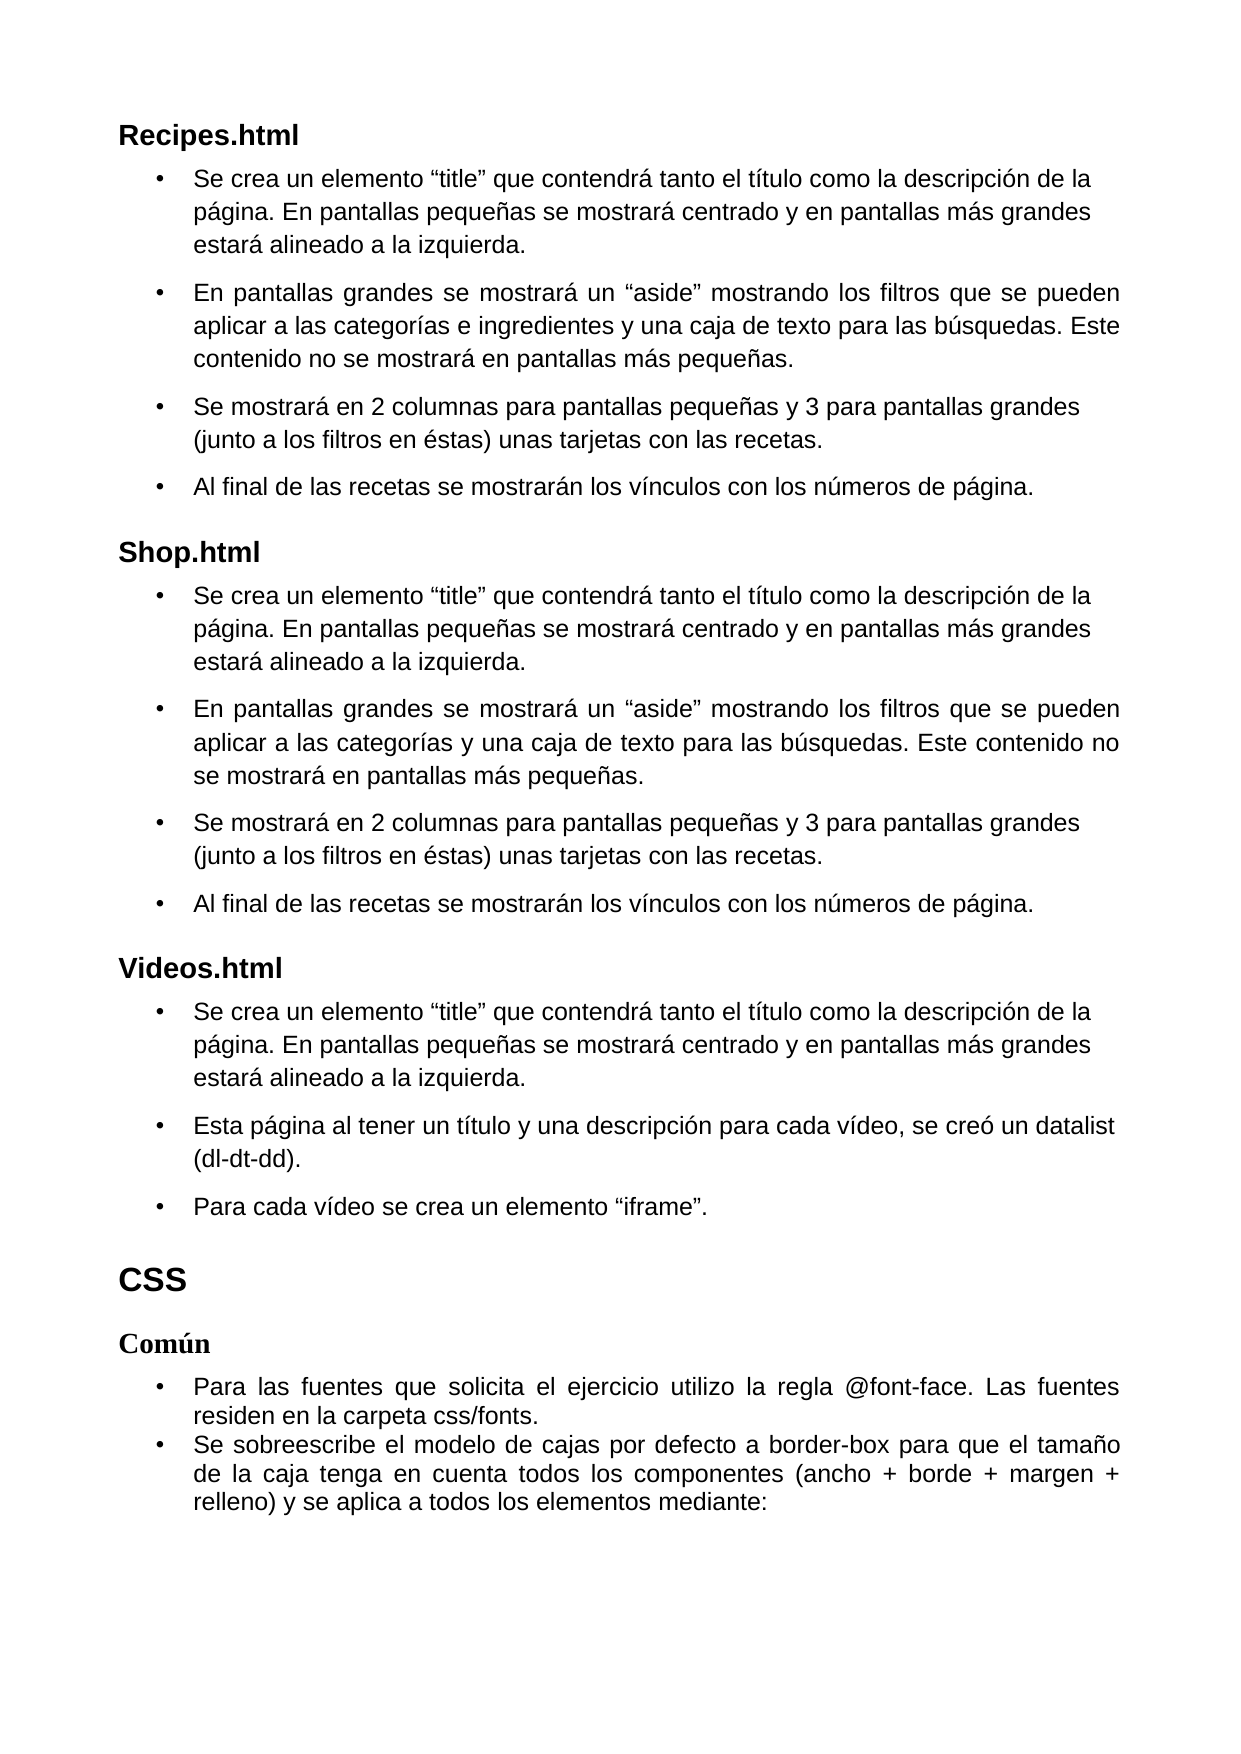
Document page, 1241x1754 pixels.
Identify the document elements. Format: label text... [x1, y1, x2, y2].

list Se crea un elemento “title” que contendrá tanto el título como la descripción de la página. En pantallas pequeñas se mostrará centrado y en pantallas más grandes estará alineado a la izquierda. [156, 581, 1122, 676]
subtitle CSS [118, 1260, 1122, 1299]
subtitle Shop.html [118, 535, 1122, 568]
list En pantallas grandes se mostrará un “aside” mostrando los filtros que se pueden aplicar a las categorías y una caja de texto para las búsquedas. Este contenido no se mostrará en pantallas más pequeñas. [156, 694, 1122, 789]
list Para cada vídeo se crea un elemento “iframe”. [156, 1192, 1122, 1221]
subtitle Común [118, 1326, 1122, 1359]
list Se mostrará en 2 columnas para pantallas pequeñas y 3 para pantallas grandes (junto a los filtros en éstas) unas tarjetas con las recetas. [156, 392, 1122, 453]
list Se crea un elemento “title” que contendrá tanto el título como la descripción de la página. En pantallas pequeñas se mostrará centrado y en pantallas más grandes estará alineado a la izquierda. [156, 164, 1122, 259]
list Se crea un elemento “title” que contendrá tanto el título como la descripción de la página. En pantallas pequeñas se mostrará centrado y en pantallas más grandes estará alineado a la izquierda. [156, 997, 1122, 1092]
list Se mostrará en 2 columnas para pantallas pequeñas y 3 para pantallas grandes (junto a los filtros en éstas) unas tarjetas con las recetas. [156, 808, 1122, 870]
list Al final de las recetas se mostrarán los vínculos con los números de página. [156, 889, 1122, 918]
subtitle Recipes.html [118, 118, 1122, 152]
list Para las fuentes que solicita el ejercicio utilizo la regla @font-face. Las fuentes residen en la carpeta css/fonts. [156, 1372, 1122, 1430]
list Al final de las recetas se mostrarán los vínculos con los números de página. [156, 472, 1122, 501]
subtitle Videos.html [118, 951, 1122, 985]
list Esta página al tener un título y una descripción para cada vídeo, se creó un datalist (dl-dt-dd). [156, 1111, 1122, 1173]
list En pantallas grandes se mostrará un “aside” mostrando los filtros que se pueden aplicar a las categorías e ingredientes y una caja de texto para las búsquedas. Este contenido no se mostrará en pantallas más pequeñas. [156, 278, 1122, 373]
list Se sobreescribe el modelo de cajas por defecto a border-box para que el tamaño de la caja tenga en cuenta todos los componentes (ancho + borde + margen + relleno) y se aplica a todos los elementos mediante: [156, 1430, 1122, 1516]
